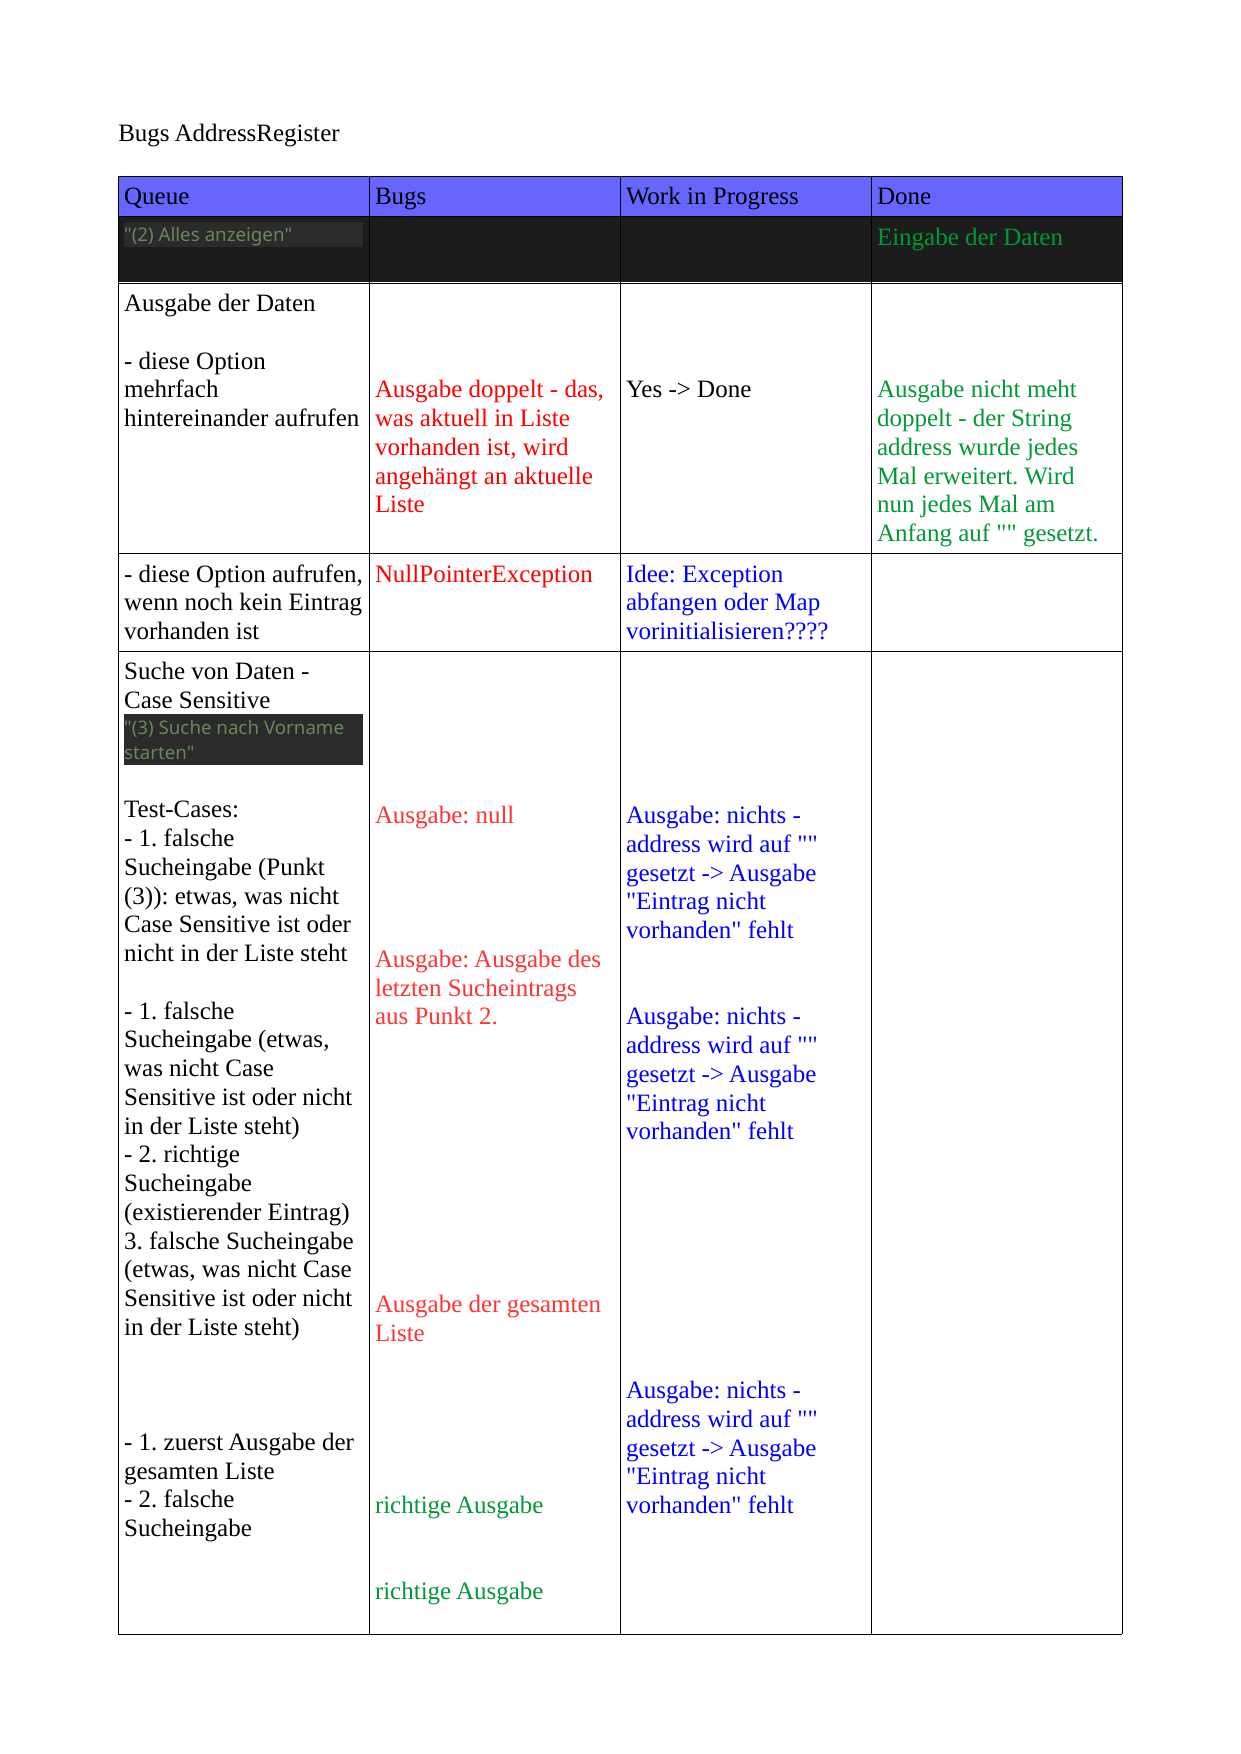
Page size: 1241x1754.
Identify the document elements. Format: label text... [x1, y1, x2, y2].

table_header Bugs [370, 177, 620, 216]
table_cell Ausgabe: null Ausgabe: Ausgabe des letzten Sucheintrags aus Punkt 2. Ausgabe der gesamten Liste richtige Ausgabe richtige Ausgabe [370, 652, 620, 1634]
table_cell Eingabe der Daten [872, 217, 1122, 282]
table_cell [370, 217, 620, 282]
table_cell [872, 554, 1122, 651]
table_cell Yes -> Done [621, 284, 871, 553]
table_cell [872, 652, 1122, 1634]
table_cell NullPointerException [370, 554, 620, 651]
table_header Queue [119, 177, 369, 216]
table_cell Ausgabe doppelt - das, was aktuell in Liste vorhanden ist, wird angehängt an aktuelle Liste [370, 284, 620, 553]
table_cell Idee: Exception abfangen oder Map vorinitialisieren???? [621, 554, 871, 651]
table_cell Ausgabe: nichts - address wird auf "" gesetzt -> Ausgabe "Eintrag nicht vorhanden" fehlt Ausgabe: nichts - address wird auf "" gesetzt -> Ausgabe "Eintrag nicht vorhanden" fehlt Ausgabe: nichts - address wird auf "" gesetzt -> Ausgabe "Eintrag nicht vorhanden" fehlt [621, 652, 871, 1634]
table_header Work in Progress [621, 177, 871, 216]
text Bugs AddressRegister [118, 118, 1122, 147]
table_cell [621, 217, 871, 282]
table_header Done [872, 177, 1122, 216]
table_cell Suche von Daten - Case Sensitive "(3) Suche nach Vorname starten" Test-Cases: - 1. falsche Sucheingabe (Punkt (3)): etwas, was nicht Case Sensitive ist oder nicht in der Liste steht - 1. falsche Sucheingabe (etwas, was nicht Case Sensitive ist oder nicht in der Liste steht) - 2. richtige Sucheingabe (existierender Eintrag) 3. falsche Sucheingabe (etwas, was nicht Case Sensitive ist oder nicht in der Liste steht) - 1. zuerst Ausgabe der gesamten Liste - 2. falsche Sucheingabe [119, 652, 369, 1634]
table_cell Ausgabe der Daten - diese Option mehrfach hintereinander aufrufen [119, 284, 369, 553]
table_cell Ausgabe nicht meht doppelt - der String address wurde jedes Mal erweitert. Wird nun jedes Mal am Anfang auf "" gesetzt. [872, 284, 1122, 553]
table_cell "(2) Alles anzeigen" [119, 217, 369, 282]
table_cell - diese Option aufrufen, wenn noch kein Eintrag vorhanden ist [119, 554, 369, 651]
